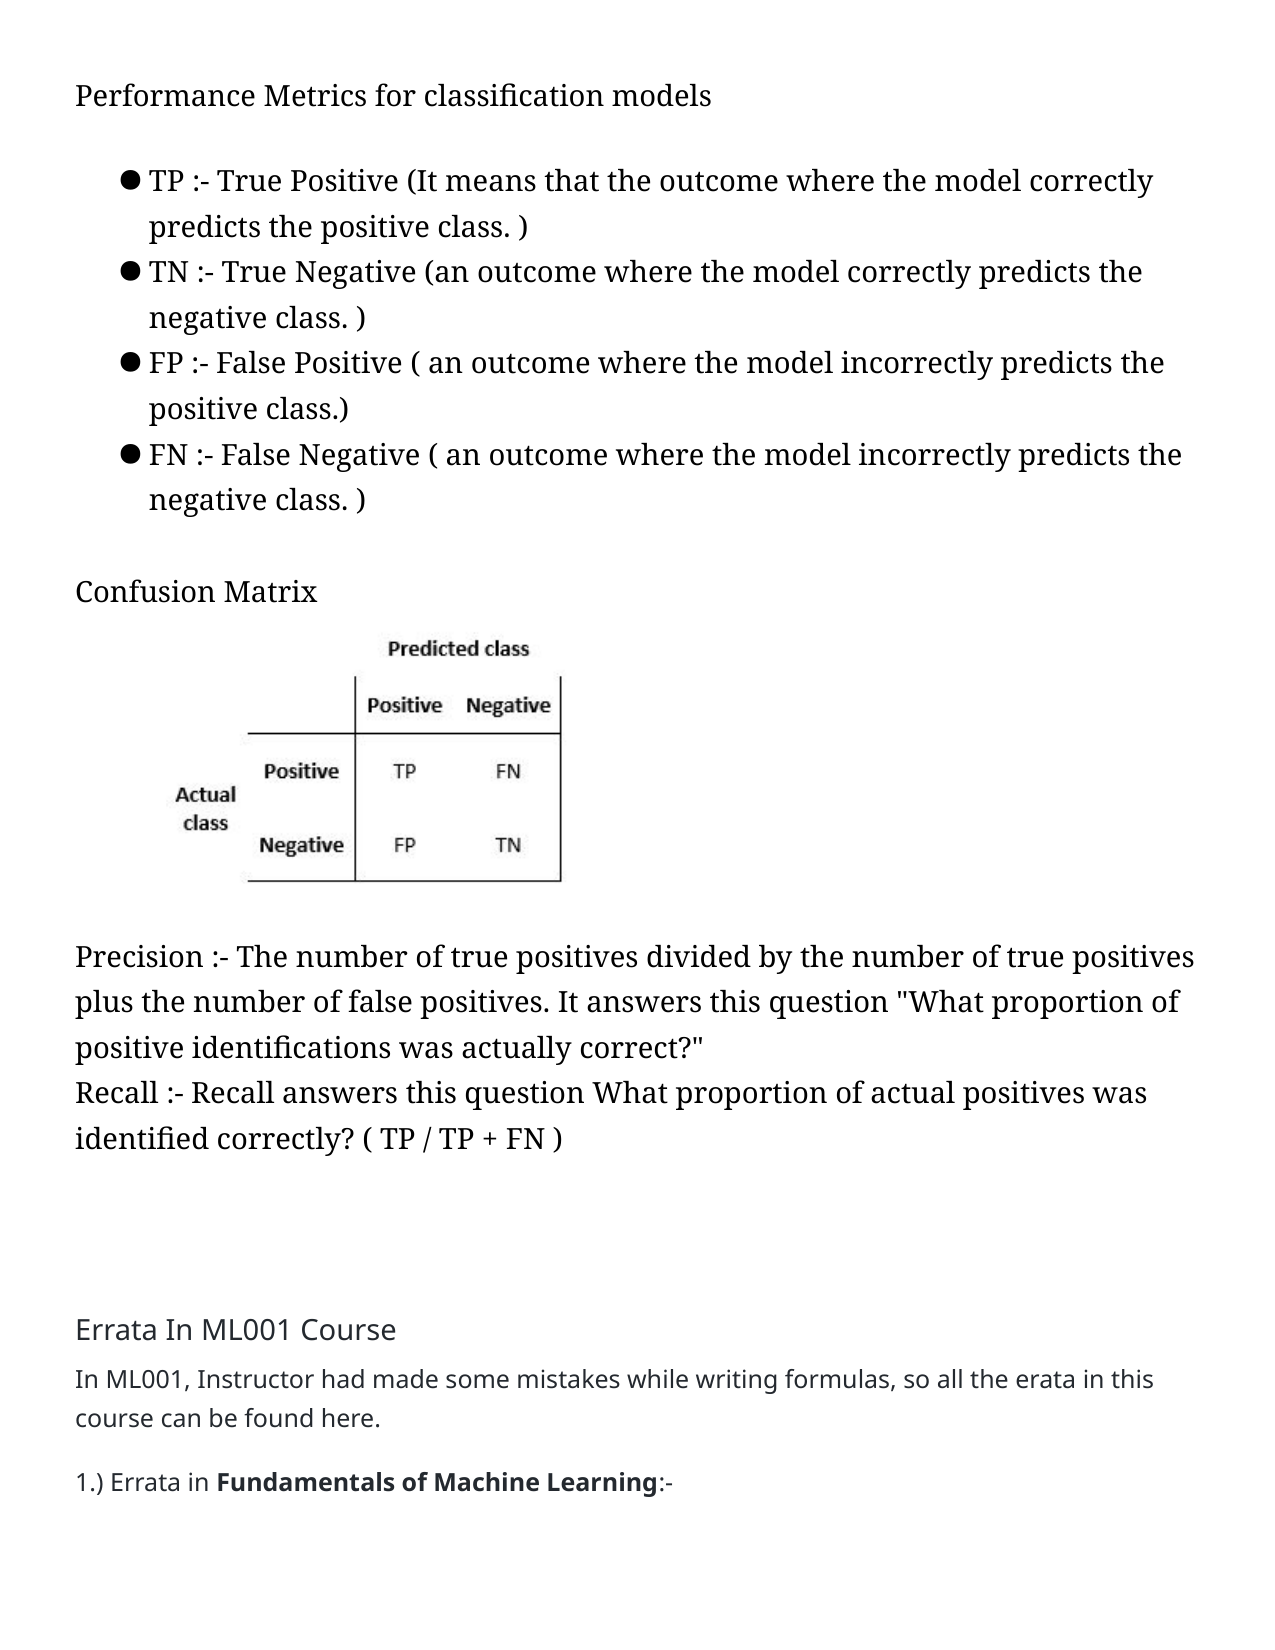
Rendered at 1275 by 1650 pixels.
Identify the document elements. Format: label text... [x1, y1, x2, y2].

subtitle Performance Metrics for classification models [75, 75, 1200, 115]
subtitle Errata In ML001 Course [75, 1309, 1200, 1349]
text In ML001, Instructor had made some mistakes while writing formulas, so all the erata in this course can be found here. [75, 1362, 1200, 1435]
picture [165, 621, 568, 890]
list FP :- False Positive ( an outcome where the model incorrectly predicts the positive class.) [119, 343, 1200, 428]
list TP :- True Positive (It means that the outcome where the model correctly predicts the positive class. ) [119, 160, 1200, 246]
text Precision :- The number of true positives divided by the number of true positives plus the number of false positives. It answers this question "What proportion of positive identifications was actually correct?" [75, 936, 1200, 1067]
text 1.) Errata in Fundamentals of Machine Learning:- [75, 1465, 1200, 1499]
list FN :- False Negative ( an outcome where the model incorrectly predicts the negative class. ) [119, 434, 1200, 519]
text Confusion Matrix [75, 571, 1200, 611]
text Recall :- Recall answers this question What proportion of actual positives was identified correctly? ( TP / TP + FN ) [75, 1073, 1200, 1158]
list TN :- True Negative (an outcome where the model correctly predicts the negative class. ) [119, 252, 1200, 337]
